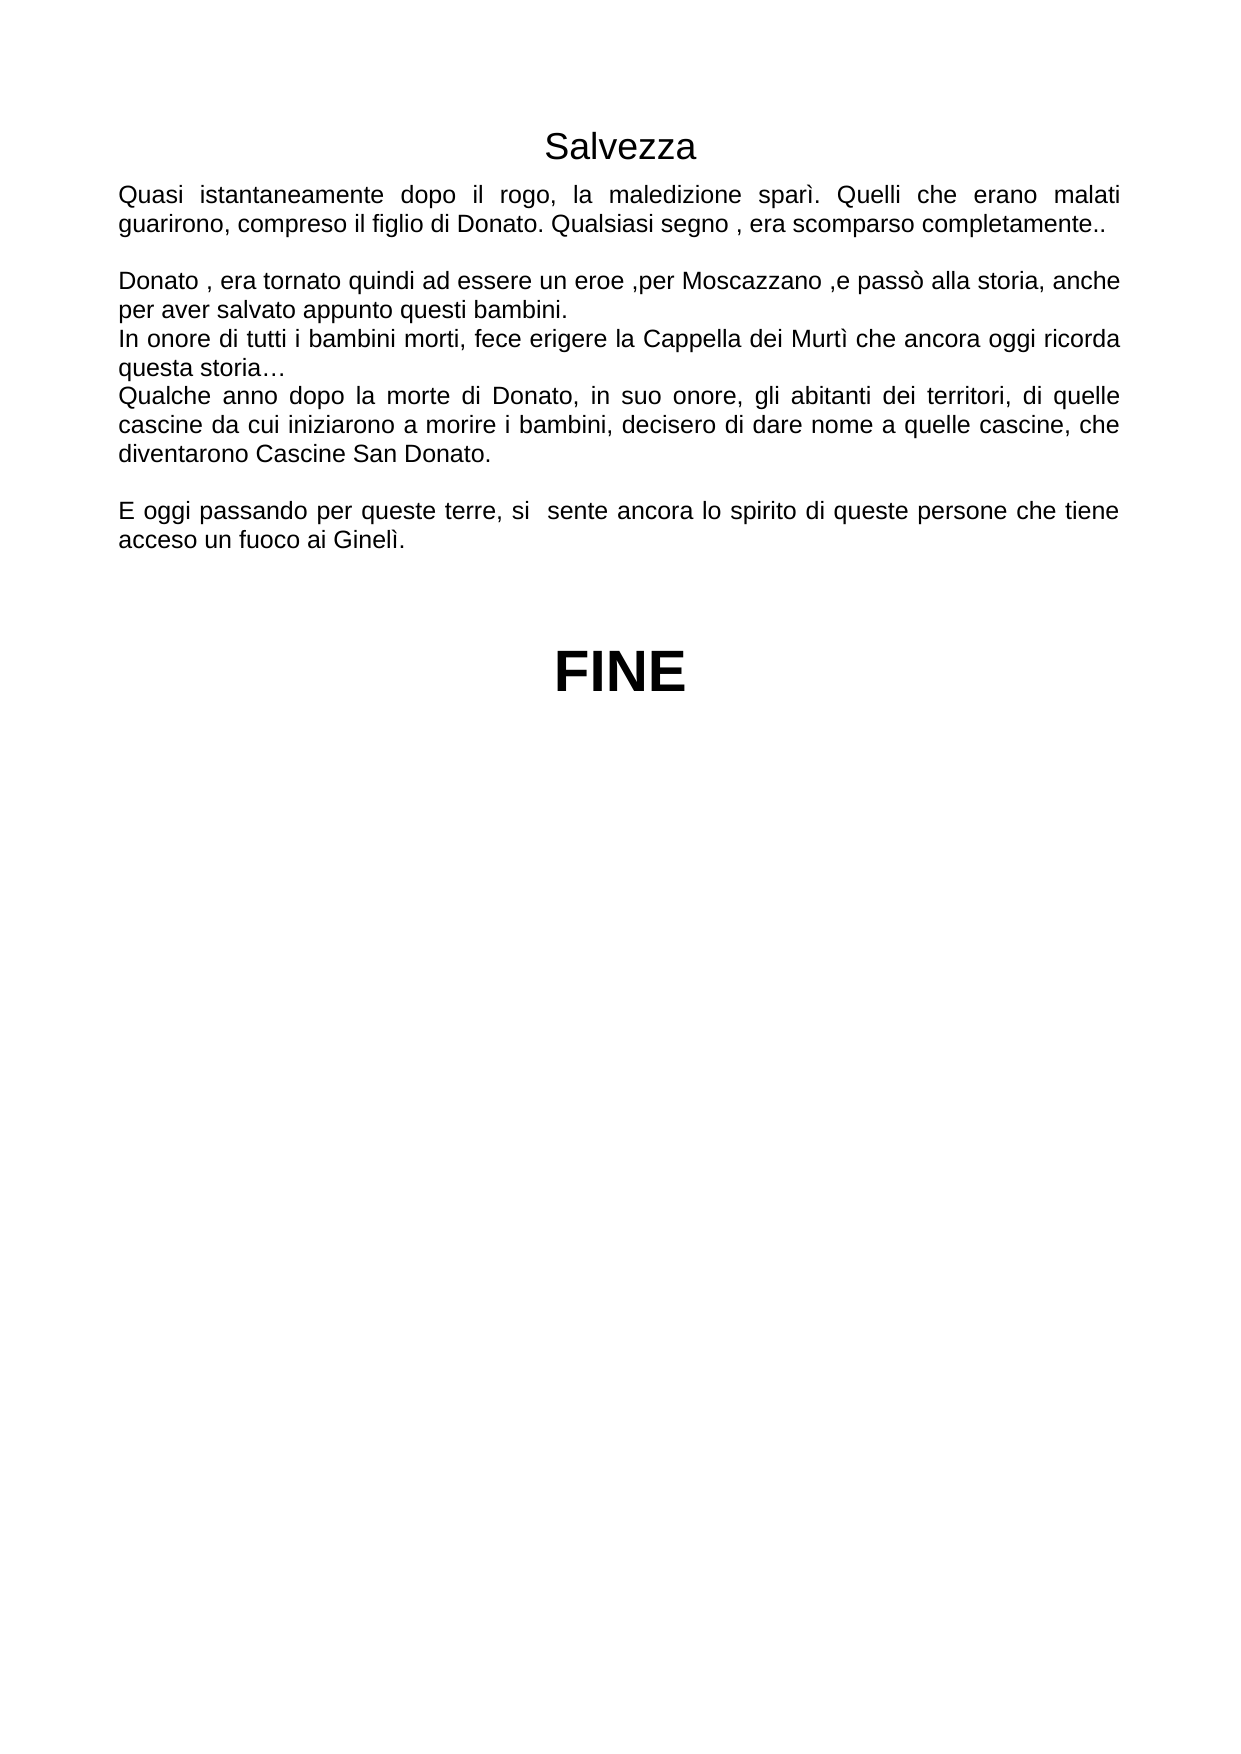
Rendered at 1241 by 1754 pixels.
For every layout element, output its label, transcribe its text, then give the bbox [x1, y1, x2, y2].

text Quasi istantaneamente dopo il rogo, la maledizione sparì. Quelli che erano malati guarirono, compreso il figlio di Donato. Qualsiasi segno , era scomparso completamente.. [118, 180, 1122, 237]
text Donato , era tornato quindi ad essere un eroe ,per Moscazzano ,e passò alla storia, anche per aver salvato appunto questi bambini. [118, 266, 1122, 324]
text In onore di tutti i bambini morti, fece erigere la Cappella dei Murtì che ancora oggi ricorda questa storia… [118, 324, 1122, 381]
subtitle Salvezza [118, 124, 1122, 167]
title FINE [118, 636, 1122, 703]
text E oggi passando per queste terre, si sente ancora lo spirito di queste persone che tiene acceso un fuoco ai Ginelì. [118, 467, 1122, 554]
text Qualche anno dopo la morte di Donato, in suo onore, gli abitanti dei territori, di quelle cascine da cui iniziarono a morire i bambini, decisero di dare nome a quelle cascine, che diventarono Cascine San Donato. [118, 381, 1122, 467]
